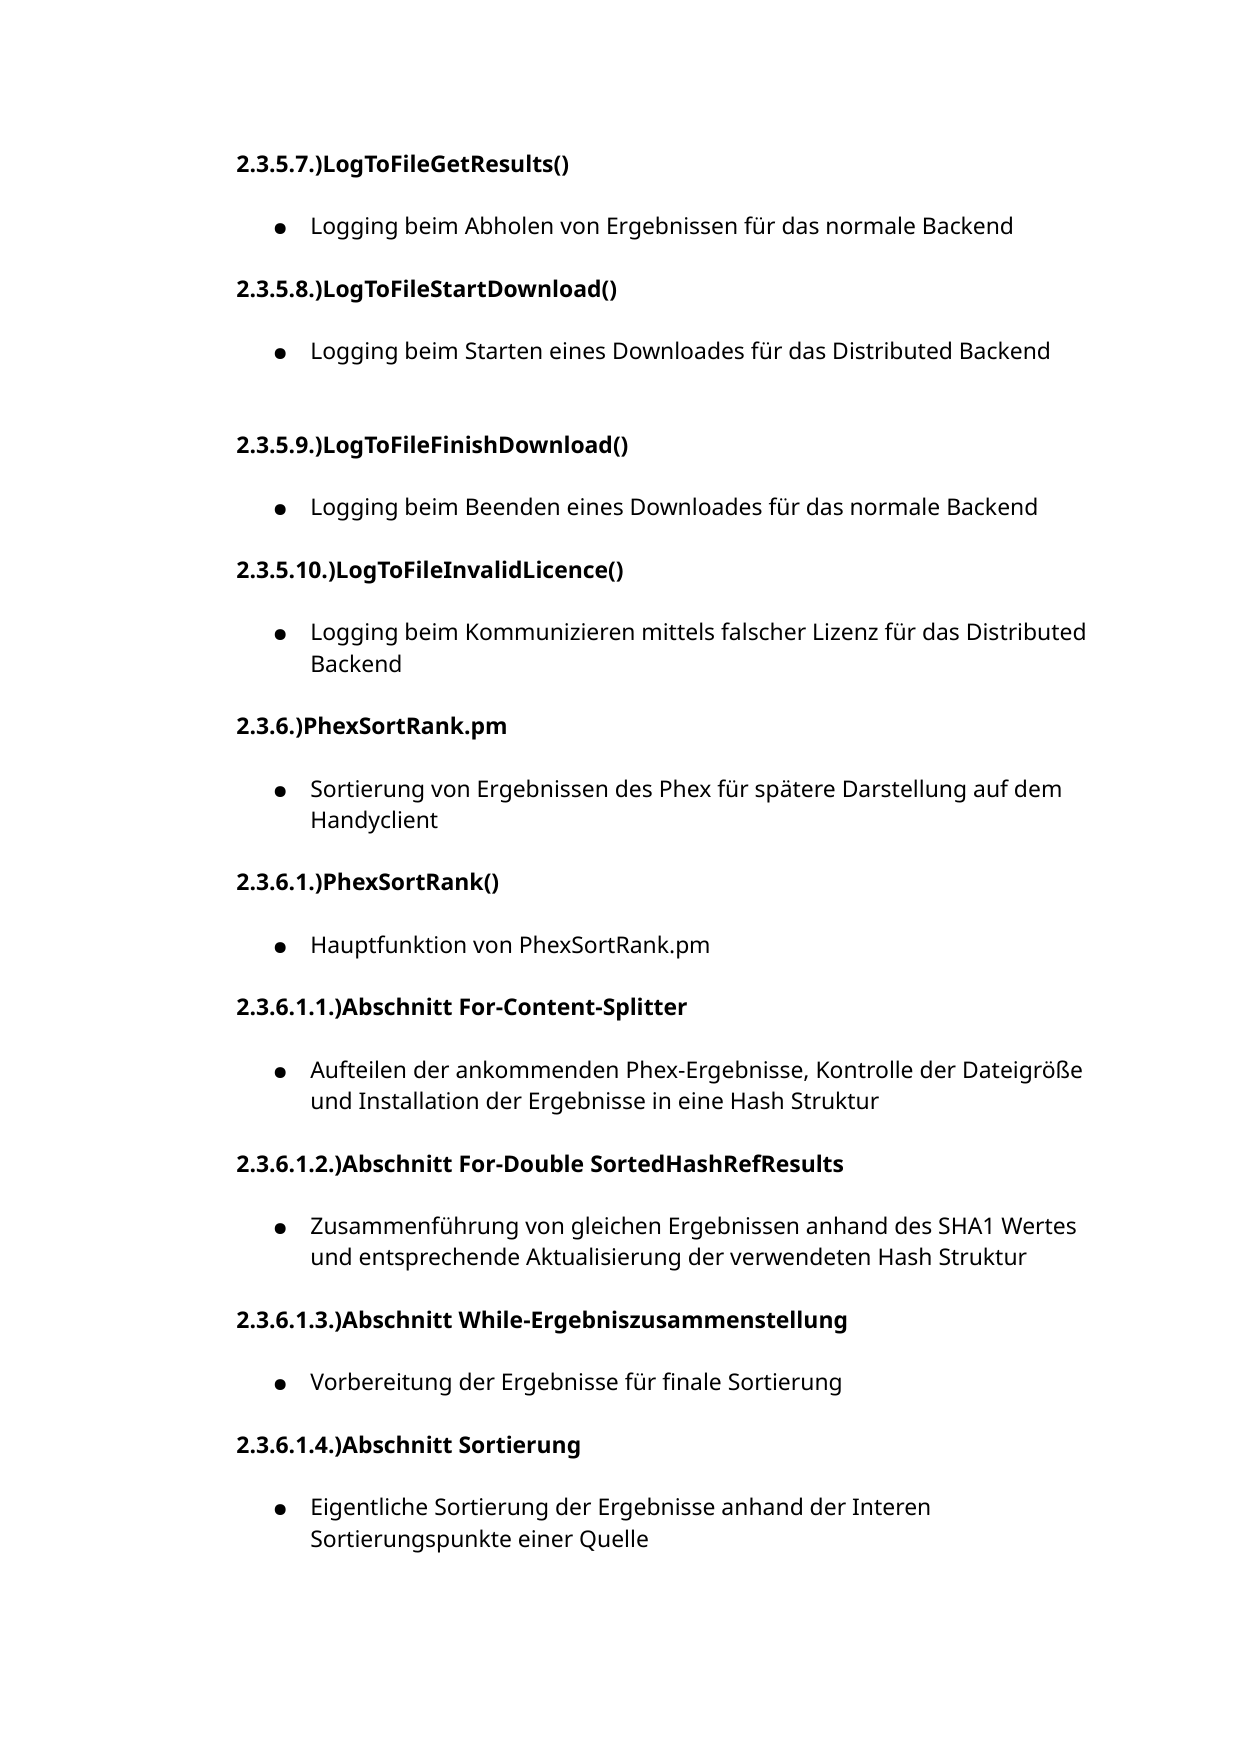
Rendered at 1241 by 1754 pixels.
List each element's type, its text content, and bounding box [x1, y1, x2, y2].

text 2.3.5.8.)LogToFileStartDownload() [236, 273, 1093, 304]
list Aufteilen der ankommenden Phex-Ergebnisse, Kontrolle der Dateigröße und Installation der Ergebnisse in eine Hash Struktur [273, 1054, 1093, 1116]
text 2.3.6.)PhexSortRank.pm [236, 710, 1093, 741]
list Logging beim Abholen von Ergebnissen für das normale Backend [273, 210, 1093, 241]
text 2.3.5.10.)LogToFileInvalidLicence() [236, 554, 1093, 585]
text 2.3.6.1.)PhexSortRank() [236, 866, 1093, 898]
text 2.3.6.1.1.)Abschnitt For-Content-Splitter [236, 991, 1093, 1023]
text 2.3.6.1.4.)Abschnitt Sortierung [236, 1429, 1093, 1460]
list Sortierung von Ergebnissen des Phex für spätere Darstellung auf dem Handyclient [273, 773, 1093, 835]
list Logging beim Starten eines Downloades für das Distributed Backend [273, 335, 1093, 366]
list Logging beim Kommunizieren mittels falscher Lizenz für das Distributed Backend [273, 616, 1093, 679]
text 2.3.6.1.2.)Abschnitt For-Double SortedHashRefResults [236, 1148, 1093, 1179]
text 2.3.5.7.)LogToFileGetResults() [236, 148, 1093, 179]
list Eigentliche Sortierung der Ergebnisse anhand der Interen Sortierungspunkte einer Quelle [273, 1491, 1093, 1554]
text 2.3.5.9.)LogToFileFinishDownload() [236, 429, 1093, 460]
list Hauptfunktion von PhexSortRank.pm [273, 929, 1093, 960]
list Zusammenführung von gleichen Ergebnissen anhand des SHA1 Wertes und entsprechende Aktualisierung der verwendeten Hash Struktur [273, 1210, 1093, 1273]
text 2.3.6.1.3.)Abschnitt While-Ergebniszusammenstellung [236, 1304, 1093, 1335]
list Vorbereitung der Ergebnisse für finale Sortierung [273, 1366, 1093, 1398]
list Logging beim Beenden eines Downloades für das normale Backend [273, 491, 1093, 523]
